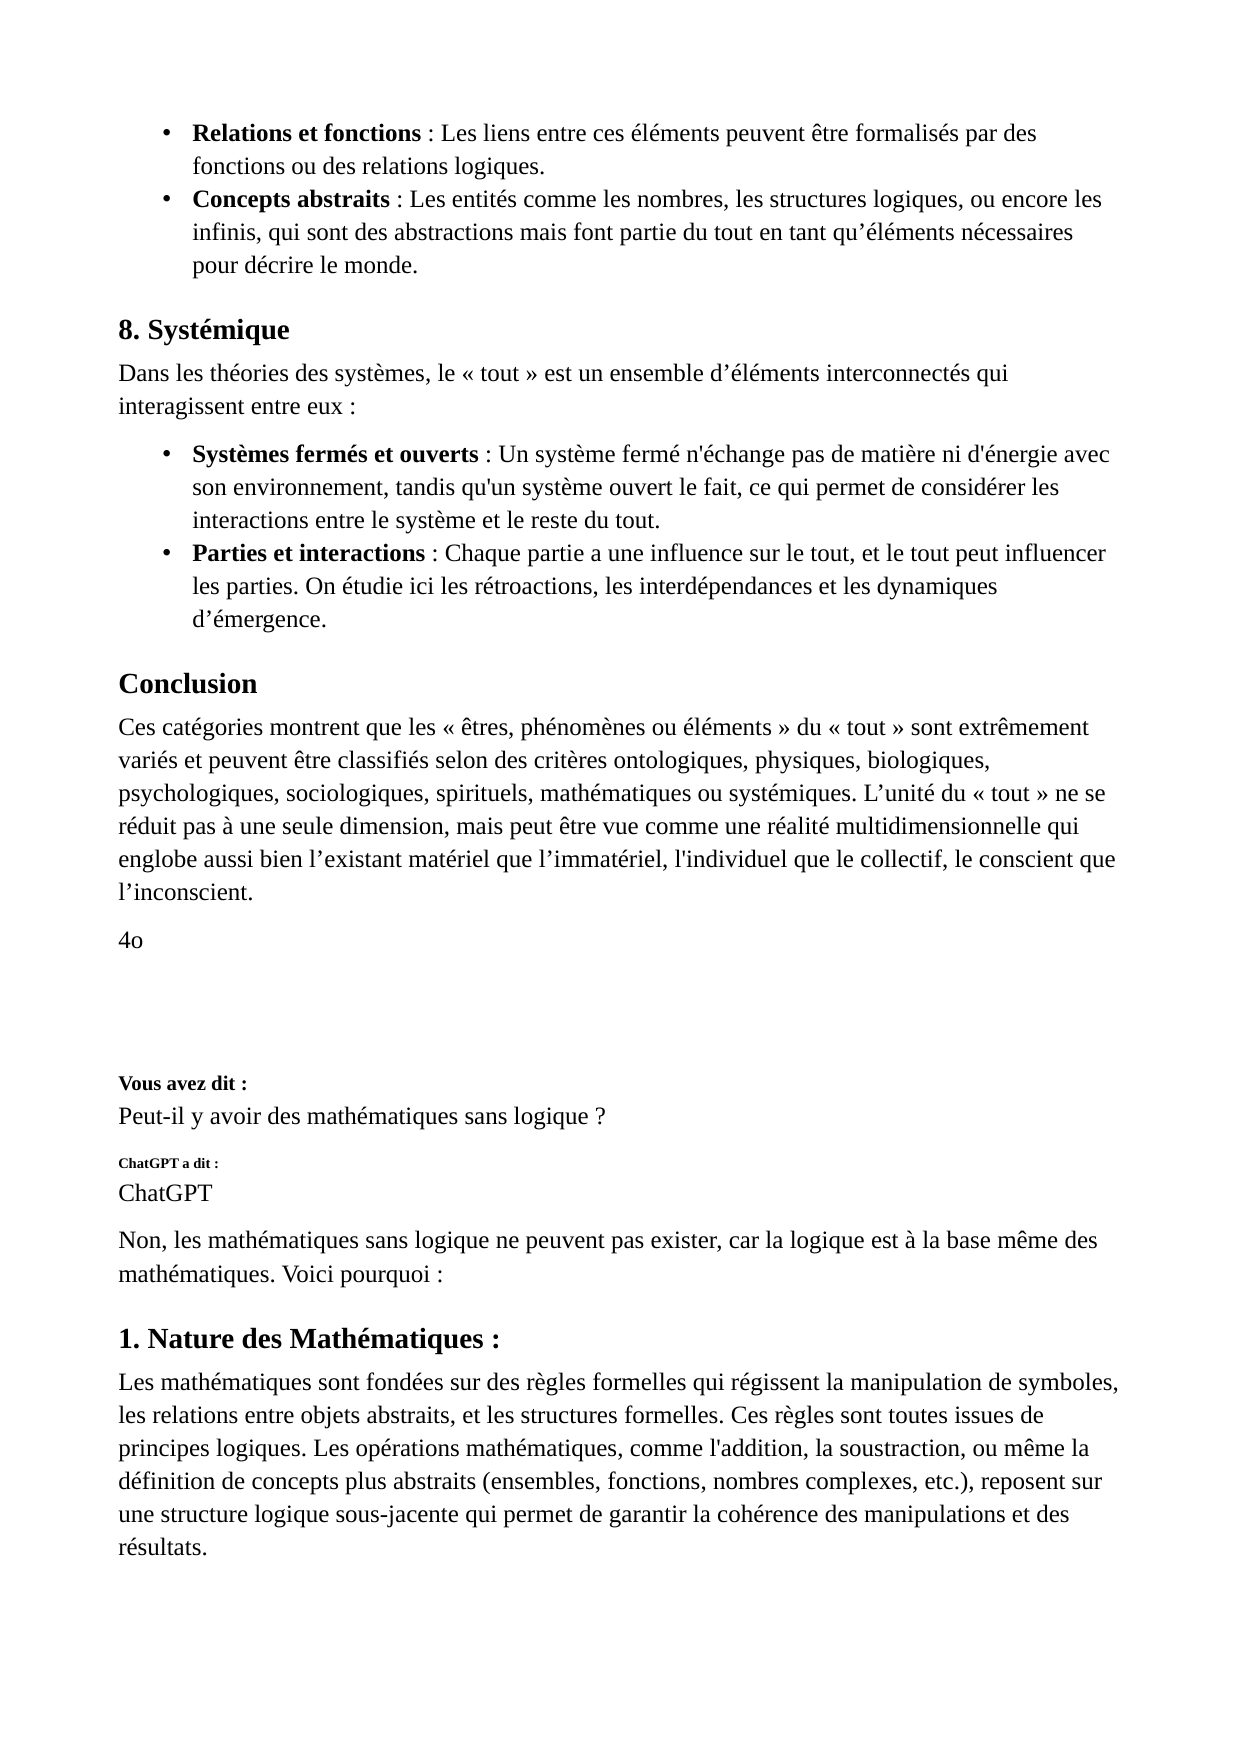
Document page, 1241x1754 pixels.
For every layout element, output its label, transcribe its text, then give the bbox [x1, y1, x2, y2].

list Relations et fonctions : Les liens entre ces éléments peuvent être formalisés par des fonctions ou des relations logiques. [162, 118, 1122, 180]
text Les mathématiques sont fondées sur des règles formelles qui régissent la manipulation de symboles, les relations entre objets abstraits, et les structures formelles. Ces règles sont toutes issues de principes logiques. Les opérations mathématiques, comme l'addition, la soustraction, ou même la définition de concepts plus abstraits (ensembles, fonctions, nombres complexes, etc.), reposent sur une structure logique sous-jacente qui permet de garantir la cohérence des manipulations et des résultats. [118, 1367, 1122, 1561]
list Concepts abstraits : Les entités comme les nombres, les structures logiques, ou encore les infinis, qui sont des abstractions mais font partie du tout en tant qu’éléments nécessaires pour décrire le monde. [162, 184, 1122, 279]
subtitle Vous avez dit : [118, 1071, 1122, 1095]
subtitle ChatGPT a dit : [118, 1155, 1122, 1172]
subtitle Conclusion [118, 666, 1122, 700]
text Peut-il y avoir des mathématiques sans logique ? [118, 1101, 1122, 1130]
list Systèmes fermés et ouverts : Un système fermé n'échange pas de matière ni d'énergie avec son environnement, tandis qu'un système ouvert le fait, ce qui permet de considérer les interactions entre le système et le reste du tout. [162, 439, 1122, 534]
text Dans les théories des systèmes, le « tout » est un ensemble d’éléments interconnectés qui interagissent entre eux : [118, 358, 1122, 420]
text Non, les mathématiques sans logique ne peuvent pas exister, car la logique est à la base même des mathématiques. Voici pourquoi : [118, 1226, 1122, 1287]
text 4o [118, 925, 1122, 954]
subtitle 8. Systémique [118, 312, 1122, 346]
list Parties et interactions : Chaque partie a une influence sur le tout, et le tout peut influencer les parties. On étudie ici les rétroactions, les interdépendances et les dynamiques d’émergence. [162, 538, 1122, 633]
subtitle 1. Nature des Mathématiques : [118, 1321, 1122, 1354]
text Ces catégories montrent que les « êtres, phénomènes ou éléments » du « tout » sont extrêmement variés et peuvent être classifiés selon des critères ontologiques, physiques, biologiques, psychologiques, sociologiques, spirituels, mathématiques ou systémiques. L’unité du « tout » ne se réduit pas à une seule dimension, mais peut être vue comme une réalité multidimensionnelle qui englobe aussi bien l’existant matériel que l’immatériel, l'individuel que le collectif, le conscient que l’inconscient. [118, 712, 1122, 906]
text ChatGPT [118, 1178, 1122, 1207]
